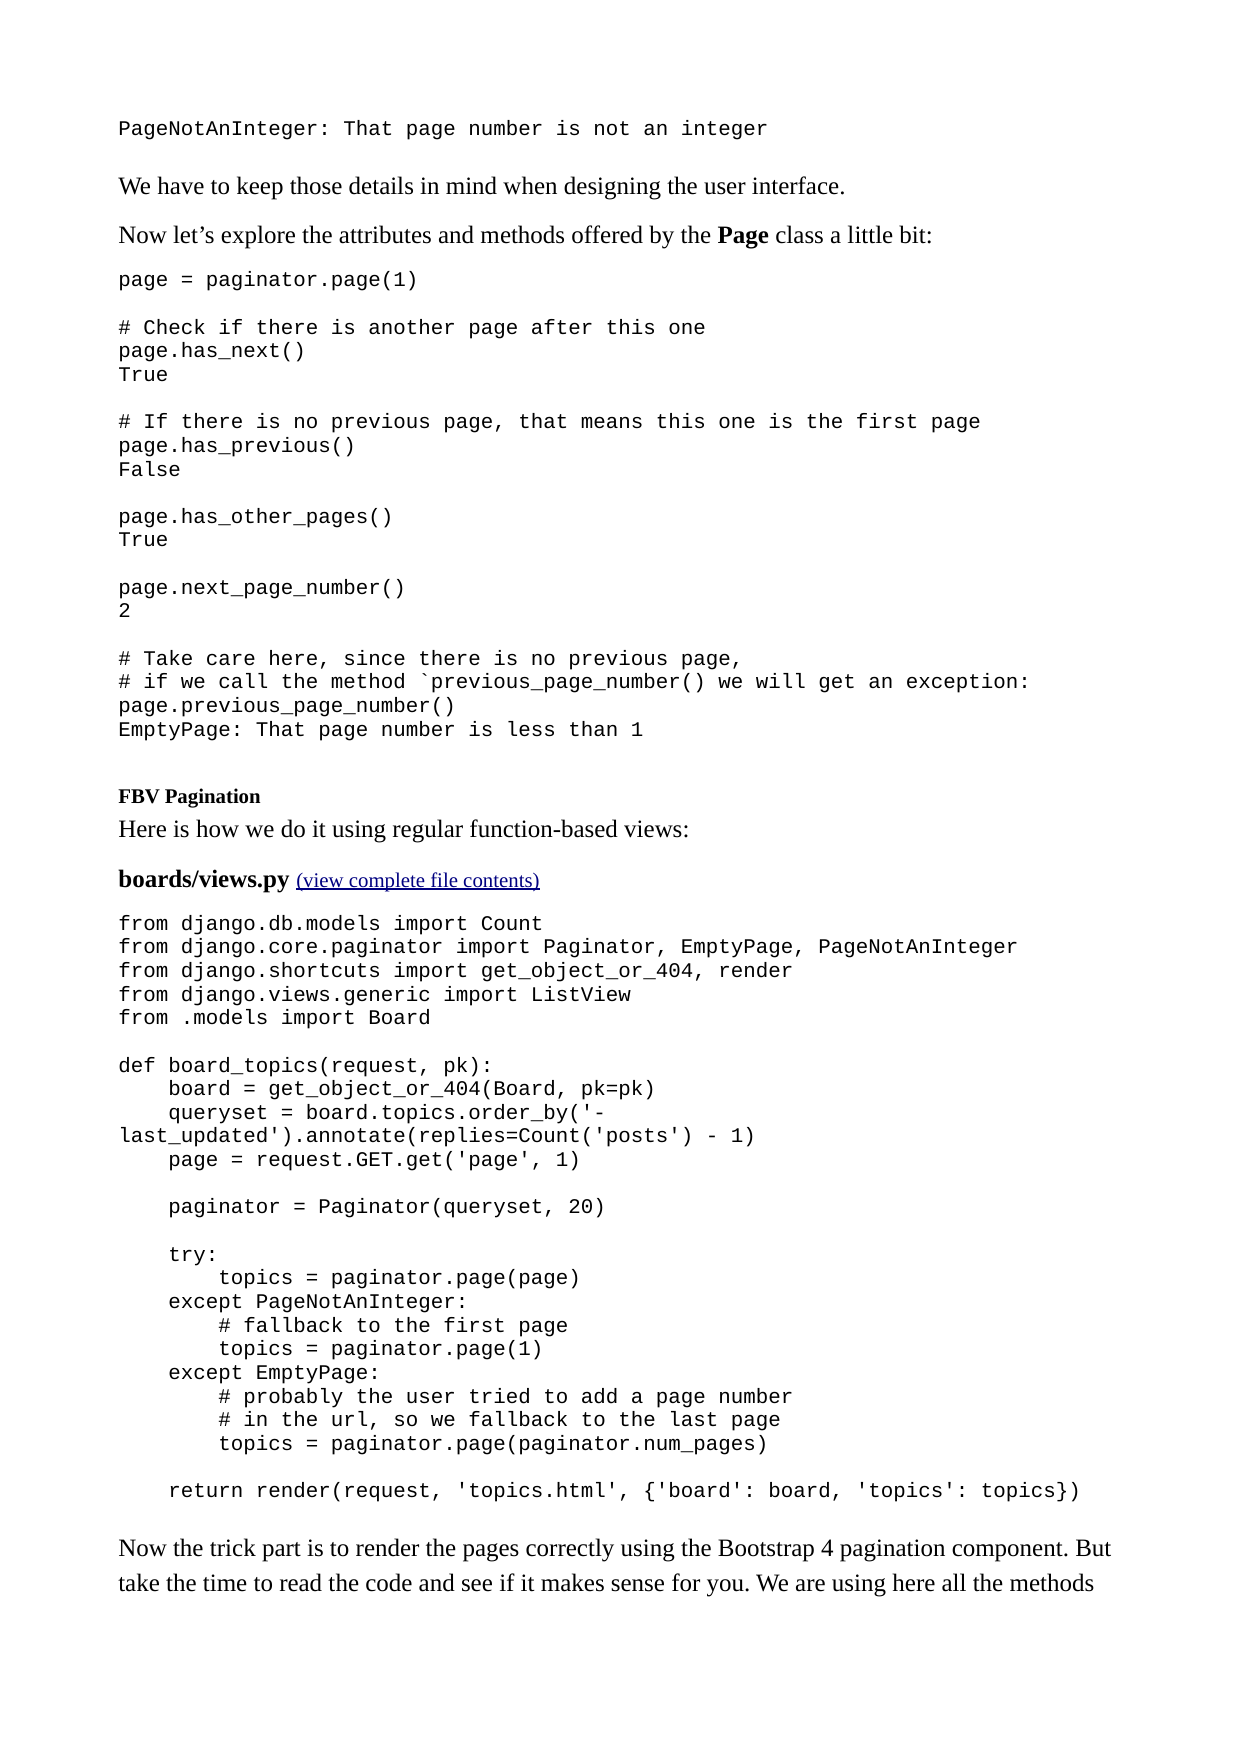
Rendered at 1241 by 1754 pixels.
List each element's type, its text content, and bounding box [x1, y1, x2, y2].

text board = get_object_or_404(Board, pk=pk) [118, 1078, 1122, 1102]
text # probably the user tried to add a page number [118, 1386, 1122, 1409]
text # if we call the method `previous_page_number() we will get an exception: [118, 671, 1122, 695]
text topics = paginator.page(paginator.num_pages) [118, 1433, 1122, 1457]
text paginator = Paginator(queryset, 20) [118, 1196, 1122, 1220]
text # fallback to the first page [118, 1315, 1122, 1338]
subtitle FBV Pagination [118, 784, 1122, 808]
text True [118, 364, 1122, 388]
text queryset = board.topics.order_by('-last_updated').annotate(replies=Count('posts') - 1) [118, 1102, 1122, 1149]
text except EmptyPage: [118, 1362, 1122, 1386]
text Now let’s explore the attributes and methods offered by the Page class a little bit: [118, 220, 1122, 249]
text return render(request, 'topics.html', {'board': board, 'topics': topics}) [118, 1480, 1122, 1504]
text # If there is no previous page, that means this one is the first page [118, 411, 1122, 435]
text page.previous_page_number() [118, 695, 1122, 719]
text We have to keep those details in mind when designing the user interface. [118, 171, 1122, 200]
text 2 [118, 600, 1122, 624]
text # in the url, so we fallback to the last page [118, 1409, 1122, 1433]
text page.has_next() [118, 340, 1122, 364]
text PageNotAnInteger: That page number is not an integer [118, 118, 1122, 142]
text from django.views.generic import ListView [118, 984, 1122, 1007]
text page = paginator.page(1) [118, 269, 1122, 293]
text page.has_previous() [118, 435, 1122, 458]
text topics = paginator.page(page) [118, 1267, 1122, 1291]
text from django.shortcuts import get_object_or_404, render [118, 960, 1122, 984]
text def board_topics(request, pk): [118, 1054, 1122, 1078]
text try: [118, 1244, 1122, 1267]
text from .models import Board [118, 1007, 1122, 1031]
text page = request.GET.get('page', 1) [118, 1149, 1122, 1173]
text topics = paginator.page(1) [118, 1338, 1122, 1362]
text except PageNotAnInteger: [118, 1291, 1122, 1315]
text page.next_page_number() [118, 577, 1122, 600]
text # Take care here, since there is no previous page, [118, 648, 1122, 671]
text from django.db.models import Count [118, 913, 1122, 936]
text Here is how we do it using regular function-based views: [118, 814, 1122, 843]
text page.has_other_pages() [118, 506, 1122, 529]
text False [118, 458, 1122, 482]
text from django.core.paginator import Paginator, EmptyPage, PageNotAnInteger [118, 936, 1122, 960]
text EmptyPage: That page number is less than 1 [118, 719, 1122, 742]
text True [118, 529, 1122, 553]
text # Check if there is another page after this one [118, 317, 1122, 340]
text Now the trick part is to render the pages correctly using the Bootstrap 4 pagination component. But take the time to read the code and see if it makes sense for you. We are using here all the methods [118, 1533, 1122, 1597]
text boards/views.py (view complete file contents) [118, 864, 1122, 892]
